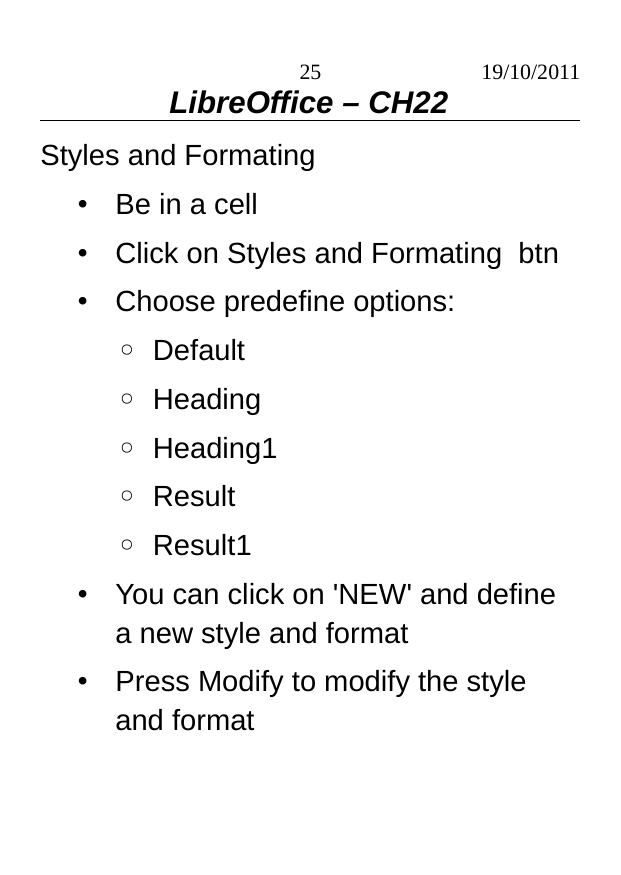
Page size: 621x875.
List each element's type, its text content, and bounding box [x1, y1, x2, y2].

list Click on Styles and Formating btn [78, 236, 580, 269]
subtitle LibreOffice – CH22 [40, 84, 580, 120]
list Default [115, 333, 580, 367]
list Heading [115, 382, 580, 416]
list Heading1 [115, 431, 580, 464]
list Result1 [115, 528, 580, 562]
list Result [115, 479, 580, 513]
list Be in a cell [78, 187, 580, 221]
text Styles and Formating [40, 138, 580, 172]
list Choose predefine options: [78, 284, 580, 318]
list Press Modify to modify the style and format [78, 664, 580, 736]
list You can click on 'NEW' and define a new style and format [78, 577, 580, 649]
